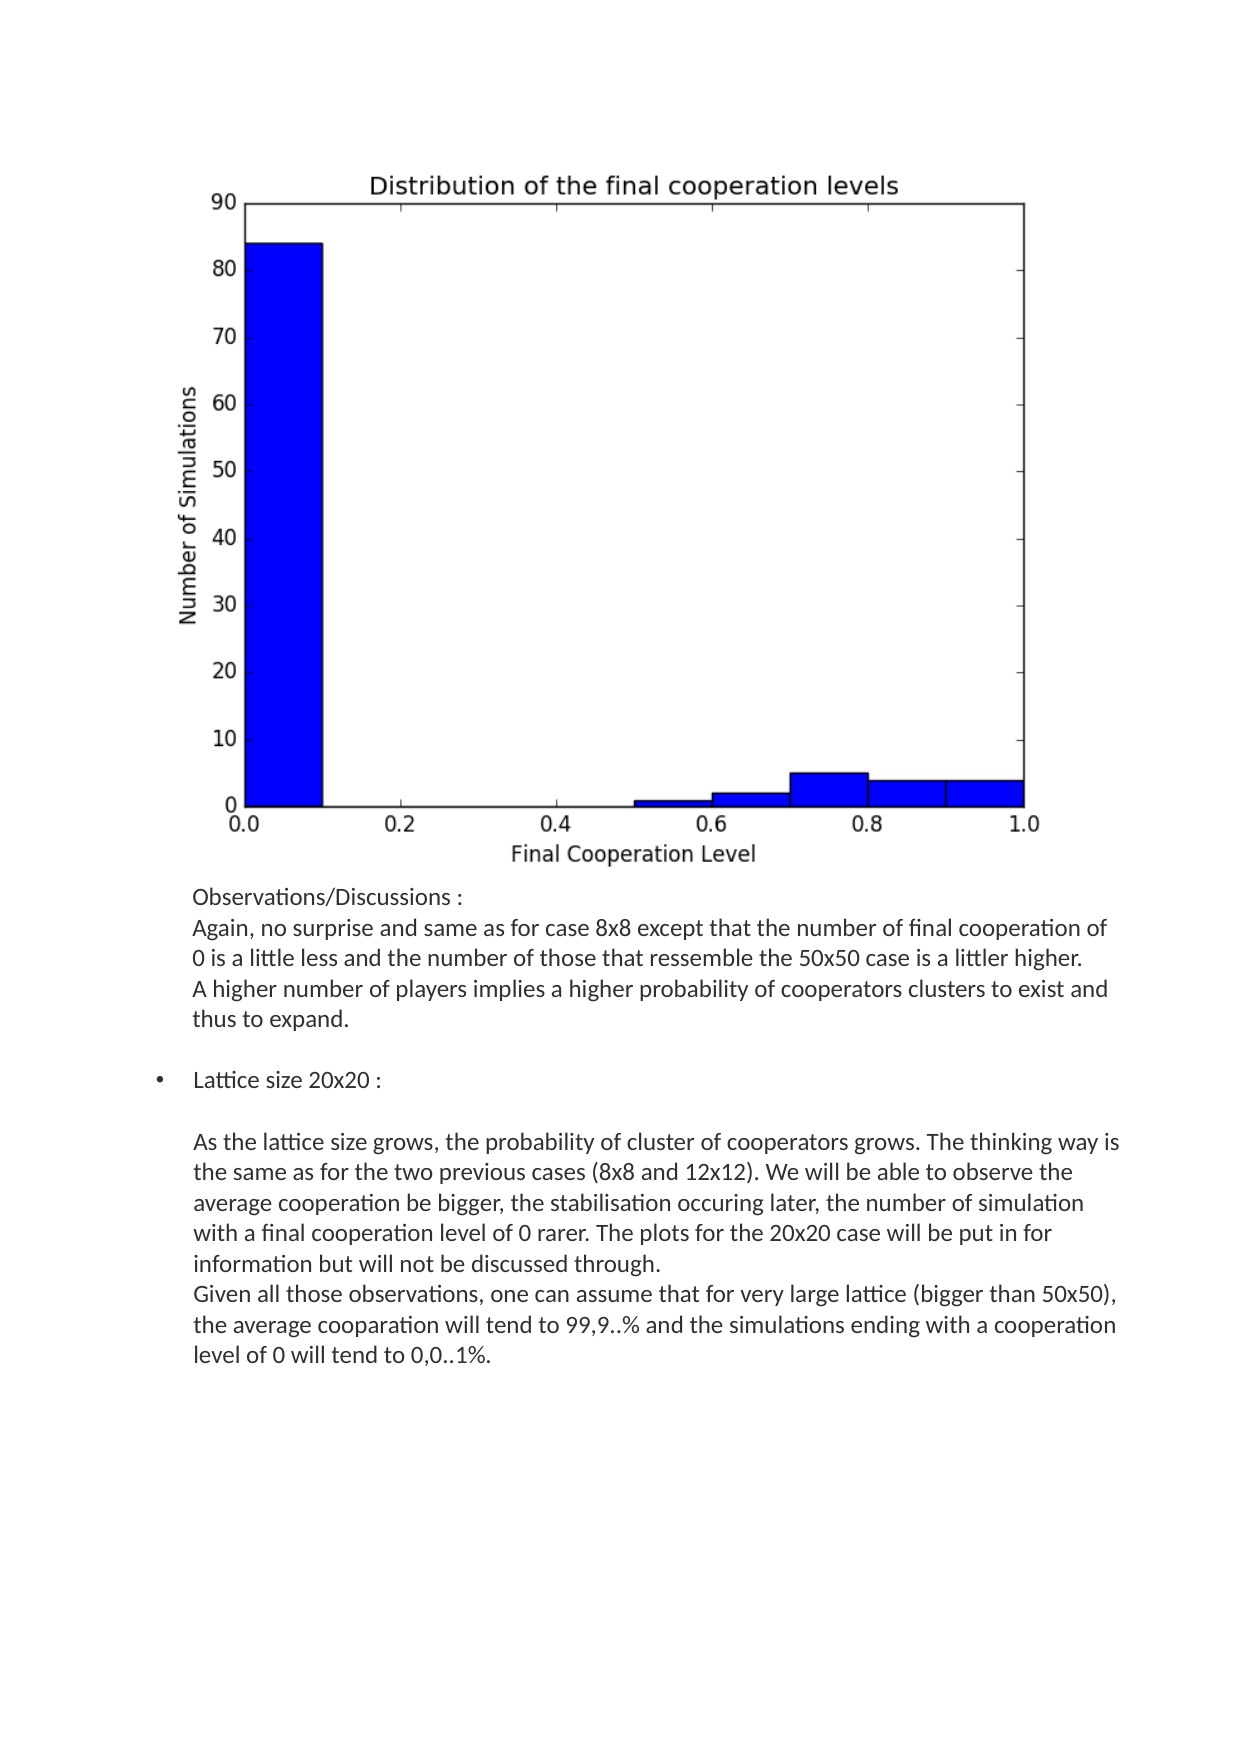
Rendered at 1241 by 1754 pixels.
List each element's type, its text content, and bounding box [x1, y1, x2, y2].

picture [119, 128, 1124, 882]
text Observations/Discussions : [118, 118, 1122, 912]
text Again, no surprise and same as for case 8x8 except that the number of final cooperation of 0 is a little less and the number of those that ressemble the 50x50 case is a littler higher. [118, 912, 1122, 973]
list As the lattice size grows, the probability of cluster of cooperators grows. The thinking way is the same as for the two previous cases (8x8 and 12x12). We will be able to observe the average cooperation be bigger, the stabilisation occuring later, the number of simulation with a final cooperation level of 0 rarer. The plots for the 20x20 case will be put in for information but will not be discussed through. [156, 1126, 1122, 1278]
list Lattice size 20x20 : [156, 1064, 1122, 1095]
text A higher number of players implies a higher probability of cooperators clusters to exist and thus to expand. [118, 973, 1122, 1034]
list Given all those observations, one can assume that for very large lattice (bigger than 50x50), the average cooparation will tend to 99,9..% and the simulations ending with a cooperation level of 0 will tend to 0,0..1%. [156, 1278, 1122, 1370]
